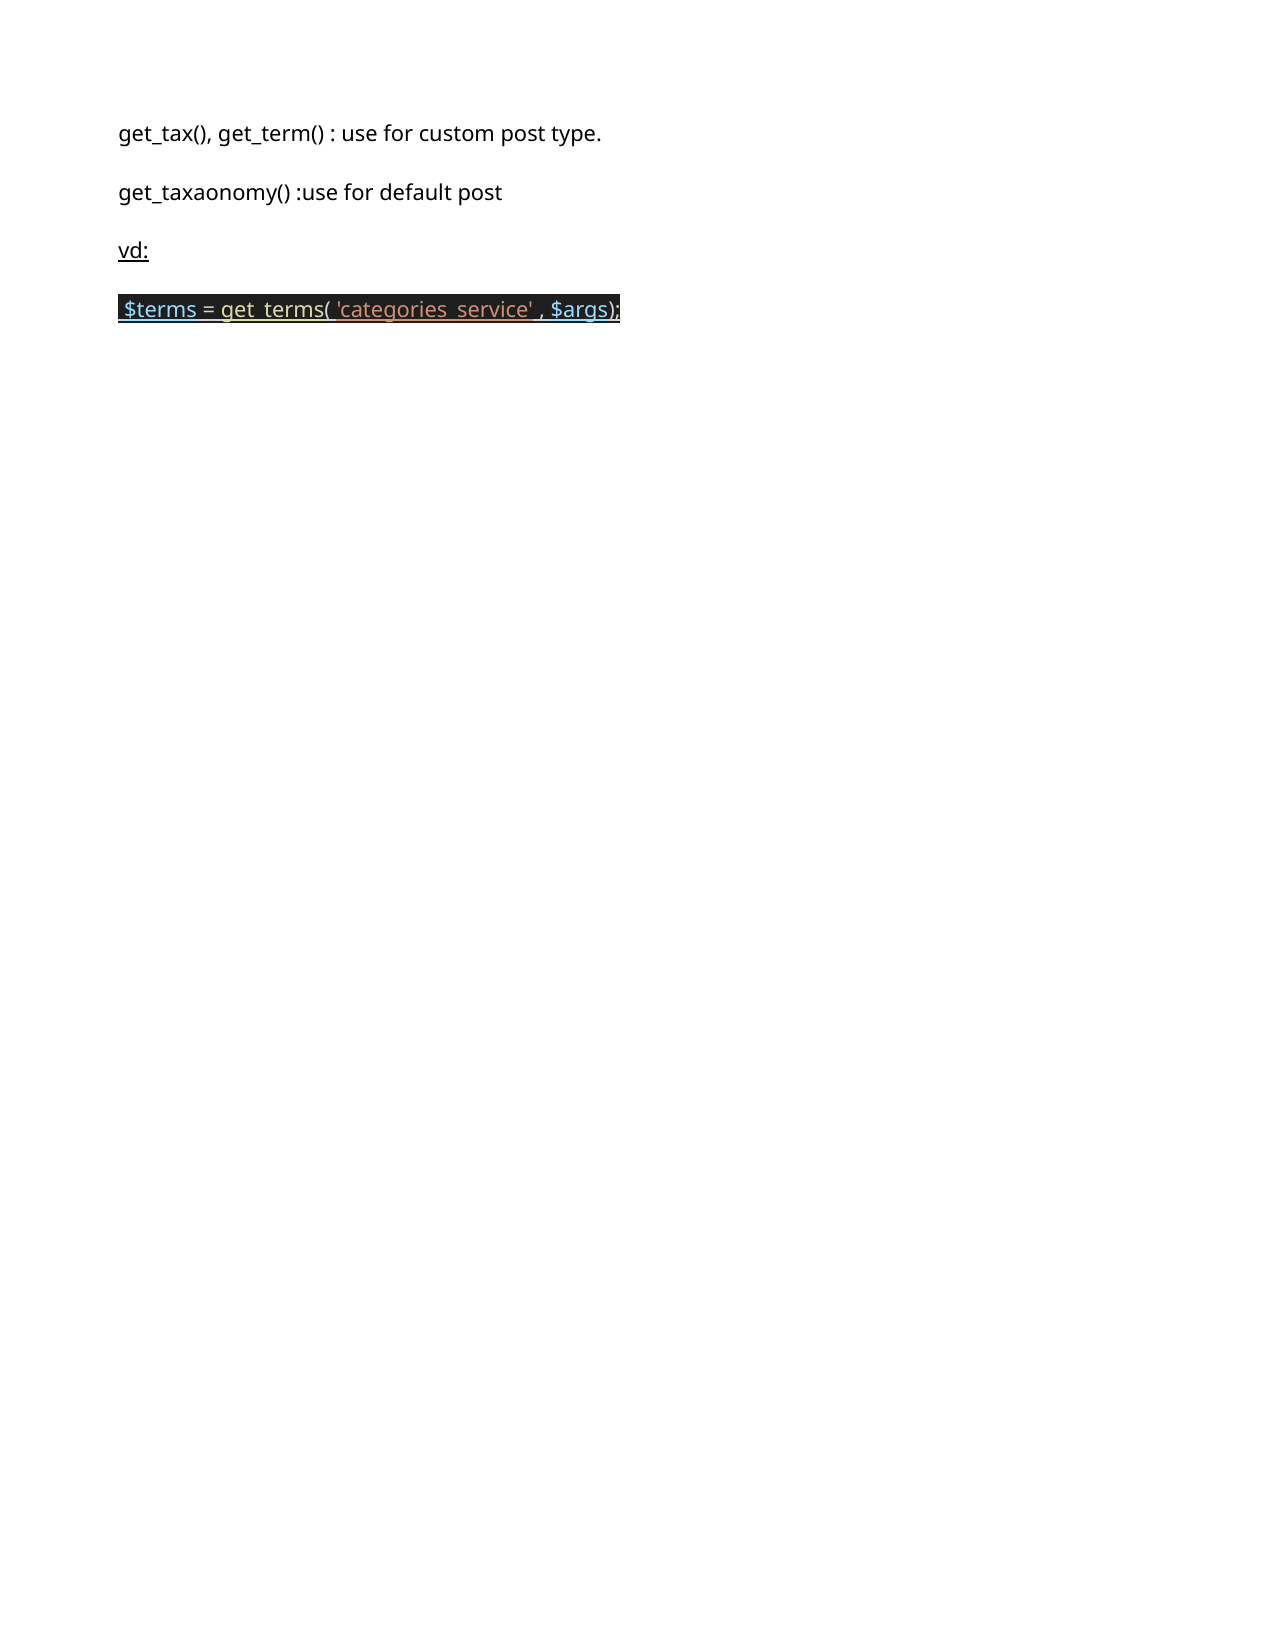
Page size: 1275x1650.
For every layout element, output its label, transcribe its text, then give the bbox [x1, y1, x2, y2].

text get_taxaonomy() :use for default post [118, 177, 1157, 206]
text $terms = get_terms( 'categories_service' , $args); [118, 294, 1157, 323]
text get_tax(), get_term() : use for custom post type. [118, 118, 1157, 148]
text vd: [118, 235, 1157, 265]
